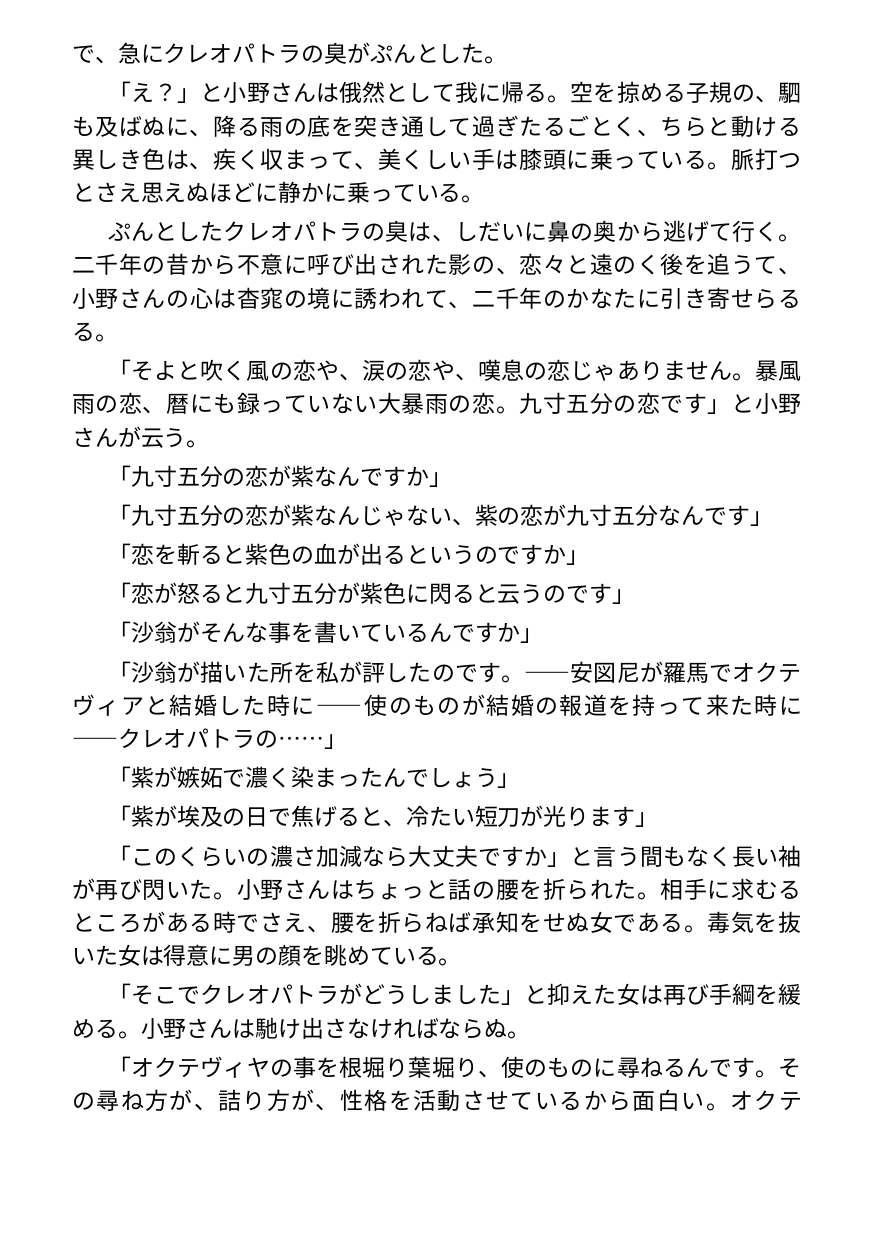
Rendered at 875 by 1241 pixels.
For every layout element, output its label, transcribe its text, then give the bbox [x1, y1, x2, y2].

text 「恋を斬ると紫色の血が出るというのですか」 [72, 537, 802, 570]
text 「オクテヴィヤの事を根堀り葉堀り、使のものに尋ねるんです。その尋ね方が、詰り方が、性格を活動させているから面白い。オクテ [72, 1049, 802, 1116]
text 「紫が嫉妬で濃く染まったんでしょう」 [72, 760, 802, 793]
text 「沙翁が描いた所を私が評したのです。――安図尼が羅馬でオクテヴィアと結婚した時に――使のものが結婚の報道を持って来た時に――クレオパトラの……」 [72, 654, 802, 754]
text 「沙翁がそんな事を書いているんですか」 [72, 615, 802, 648]
text 「そこでクレオパトラがどうしました」と抑えた女は再び手綱を緩める。小野さんは馳け出さなければならぬ。 [72, 977, 802, 1044]
text 「九寸五分の恋が紫なんじゃない、紫の恋が九寸五分なんです」 [72, 498, 802, 531]
text 「恋が怒ると九寸五分が紫色に閃ると云うのです」 [72, 576, 802, 609]
text 「そよと吹く風の恋や、涙の恋や、嘆息の恋じゃありません。暴風雨の恋、暦にも録っていない大暴雨の恋。九寸五分の恋です」と小野さんが云う。 [72, 353, 802, 453]
text ぷんとしたクレオパトラの臭は、しだいに鼻の奥から逃げて行く。二千年の昔から不意に呼び出された影の、恋々と遠のく後を追うて、小野さんの心は杳窕の境に誘われて、二千年のかなたに引き寄せらるる。 [72, 214, 802, 347]
text 「紫が埃及の日で焦げると、冷たい短刀が光ります」 [72, 799, 802, 832]
text 「え？」と小野さんは俄然として我に帰る。空を掠める子規の、駟も及ばぬに、降る雨の底を突き通して過ぎたるごとく、ちらと動ける異しき色は、疾く収まって、美くしい手は膝頭に乗っている。脈打つとさえ思えぬほどに静かに乗っている。 [72, 75, 802, 208]
text 「九寸五分の恋が紫なんですか」 [72, 458, 802, 492]
text で、急にクレオパトラの臭がぷんとした。 [72, 36, 802, 69]
text 「このくらいの濃さ加減なら大丈夫ですか」と言う間もなく長い袖が再び閃いた。小野さんはちょっと話の腰を折られた。相手に求むるところがある時でさえ、腰を折らねば承知をせぬ女である。毒気を抜いた女は得意に男の顔を眺めている。 [72, 838, 802, 971]
